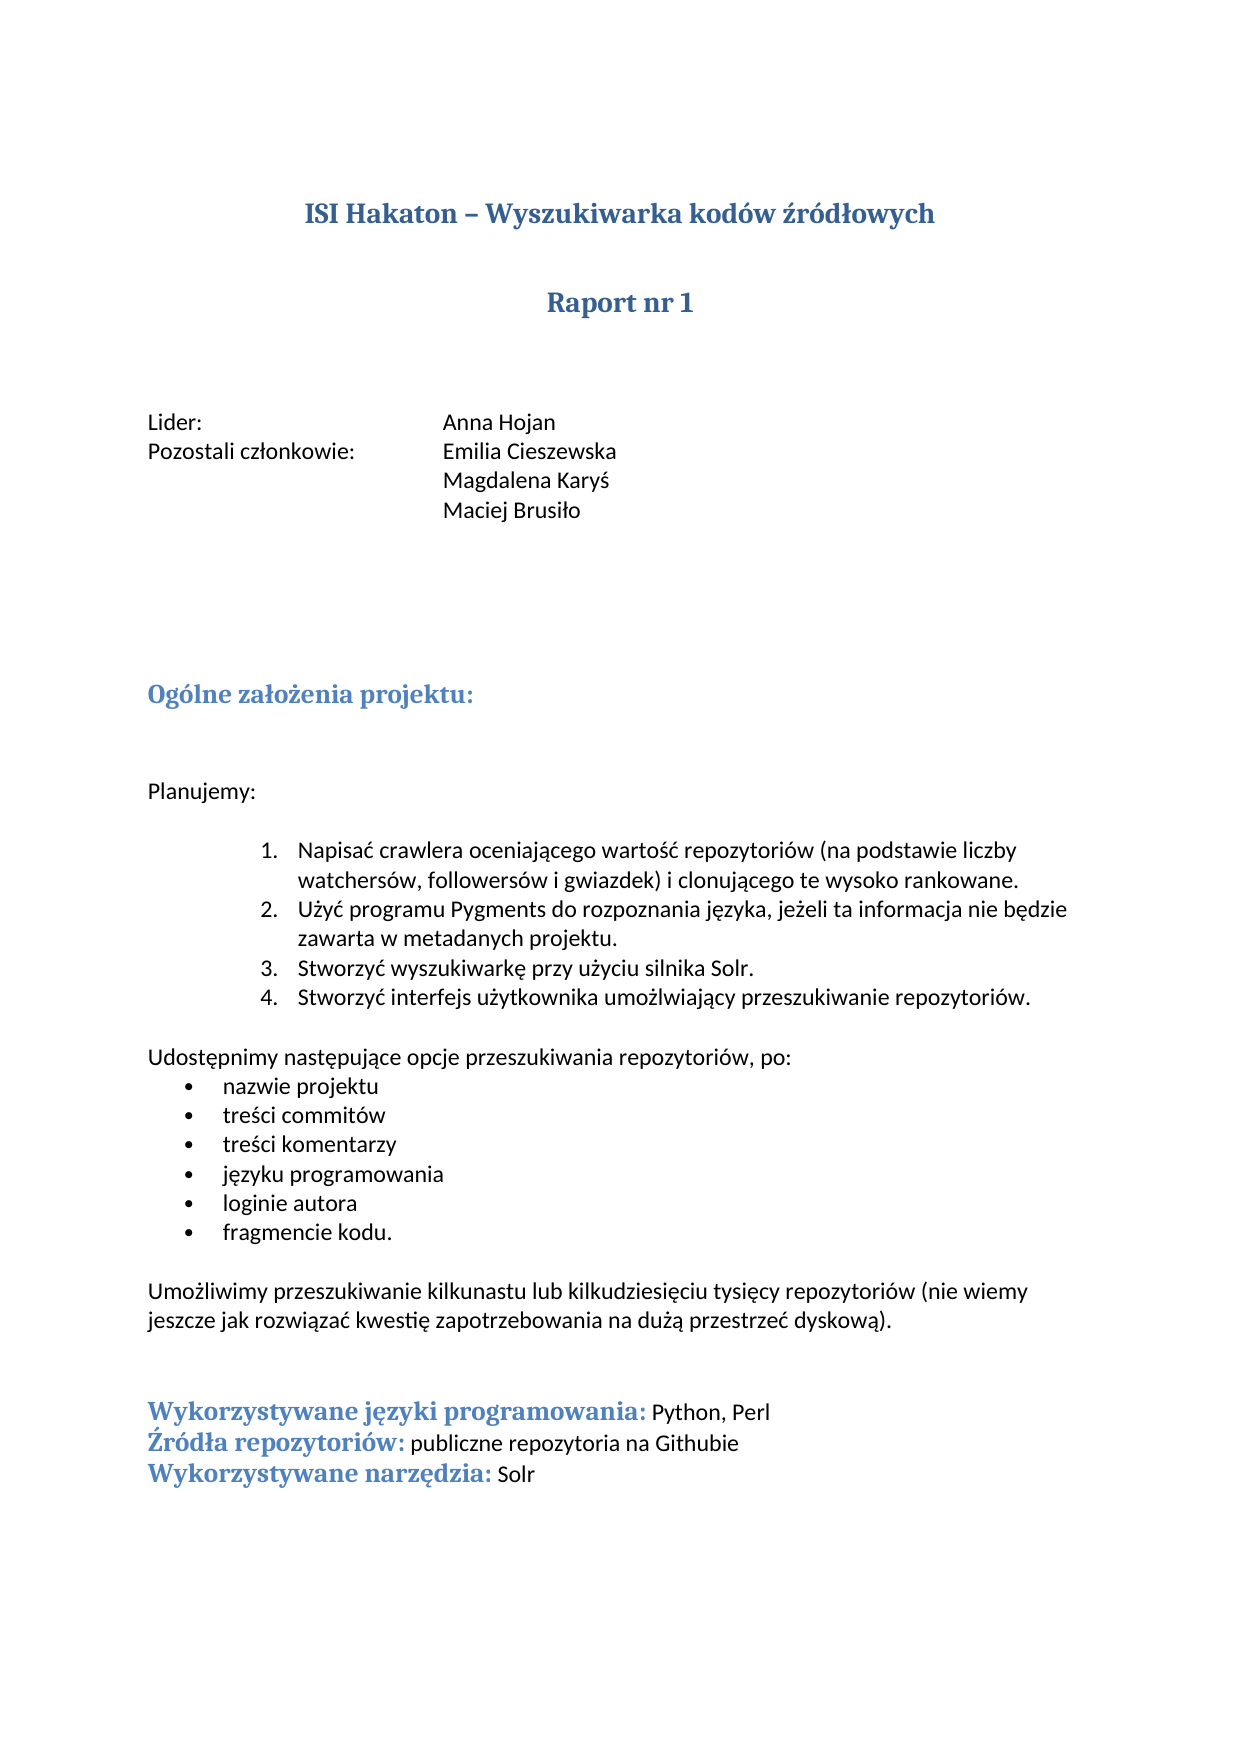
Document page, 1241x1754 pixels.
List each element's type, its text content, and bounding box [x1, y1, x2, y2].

text Wykorzystywane narzędzia: Solr [148, 1458, 1093, 1489]
list języku programowania [185, 1159, 1093, 1188]
text Wykorzystywane języki programowania: Python, Perl [148, 1396, 1093, 1427]
text Magdalena Karyś [369, 466, 1093, 495]
text Lider: Anna Hojan [148, 407, 1093, 436]
list Napisać crawlera oceniającego wartość repozytoriów (na podstawie liczby watchersów, followersów i gwiazdek) i clonującego te wysoko rankowane. [260, 836, 1093, 894]
list nazwie projektu [185, 1071, 1093, 1100]
text Źródła repozytoriów: publiczne repozytoria na Githubie [148, 1427, 1093, 1458]
subtitle Ogólne założenia projektu: [148, 679, 1093, 710]
list Stworzyć interfejs użytkownika umożlwiający przeszukiwanie repozytoriów. [260, 982, 1093, 1011]
text Pozostali członkowie: Emilia Cieszewska [148, 436, 1093, 466]
list treści commitów [185, 1100, 1093, 1129]
text Udostępnimy następujące opcje przeszukiwania repozytoriów, po: [148, 1042, 1093, 1071]
text Maciej Brusiło [369, 495, 1093, 524]
list Stworzyć wyszukiwarkę przy użyciu silnika Solr. [260, 953, 1093, 982]
list fragmencie kodu. [185, 1217, 1093, 1247]
text Planujemy: [148, 776, 1093, 805]
list treści komentarzy [185, 1129, 1093, 1159]
subtitle Raport nr 1 [148, 286, 1093, 320]
list Użyć programu Pygments do rozpoznania języka, jeżeli ta informacja nie będzie zawarta w metadanych projektu. [260, 894, 1093, 953]
list loginie autora [185, 1188, 1093, 1217]
text Umożliwimy przeszukiwanie kilkunastu lub kilkudziesięciu tysięcy repozytoriów (nie wiemy jeszcze jak rozwiązać kwestię zapotrzebowania na dużą przestrzeć dyskową). [148, 1276, 1093, 1334]
subtitle ISI Hakaton – Wyszukiwarka kodów źródłowych [148, 198, 1093, 231]
